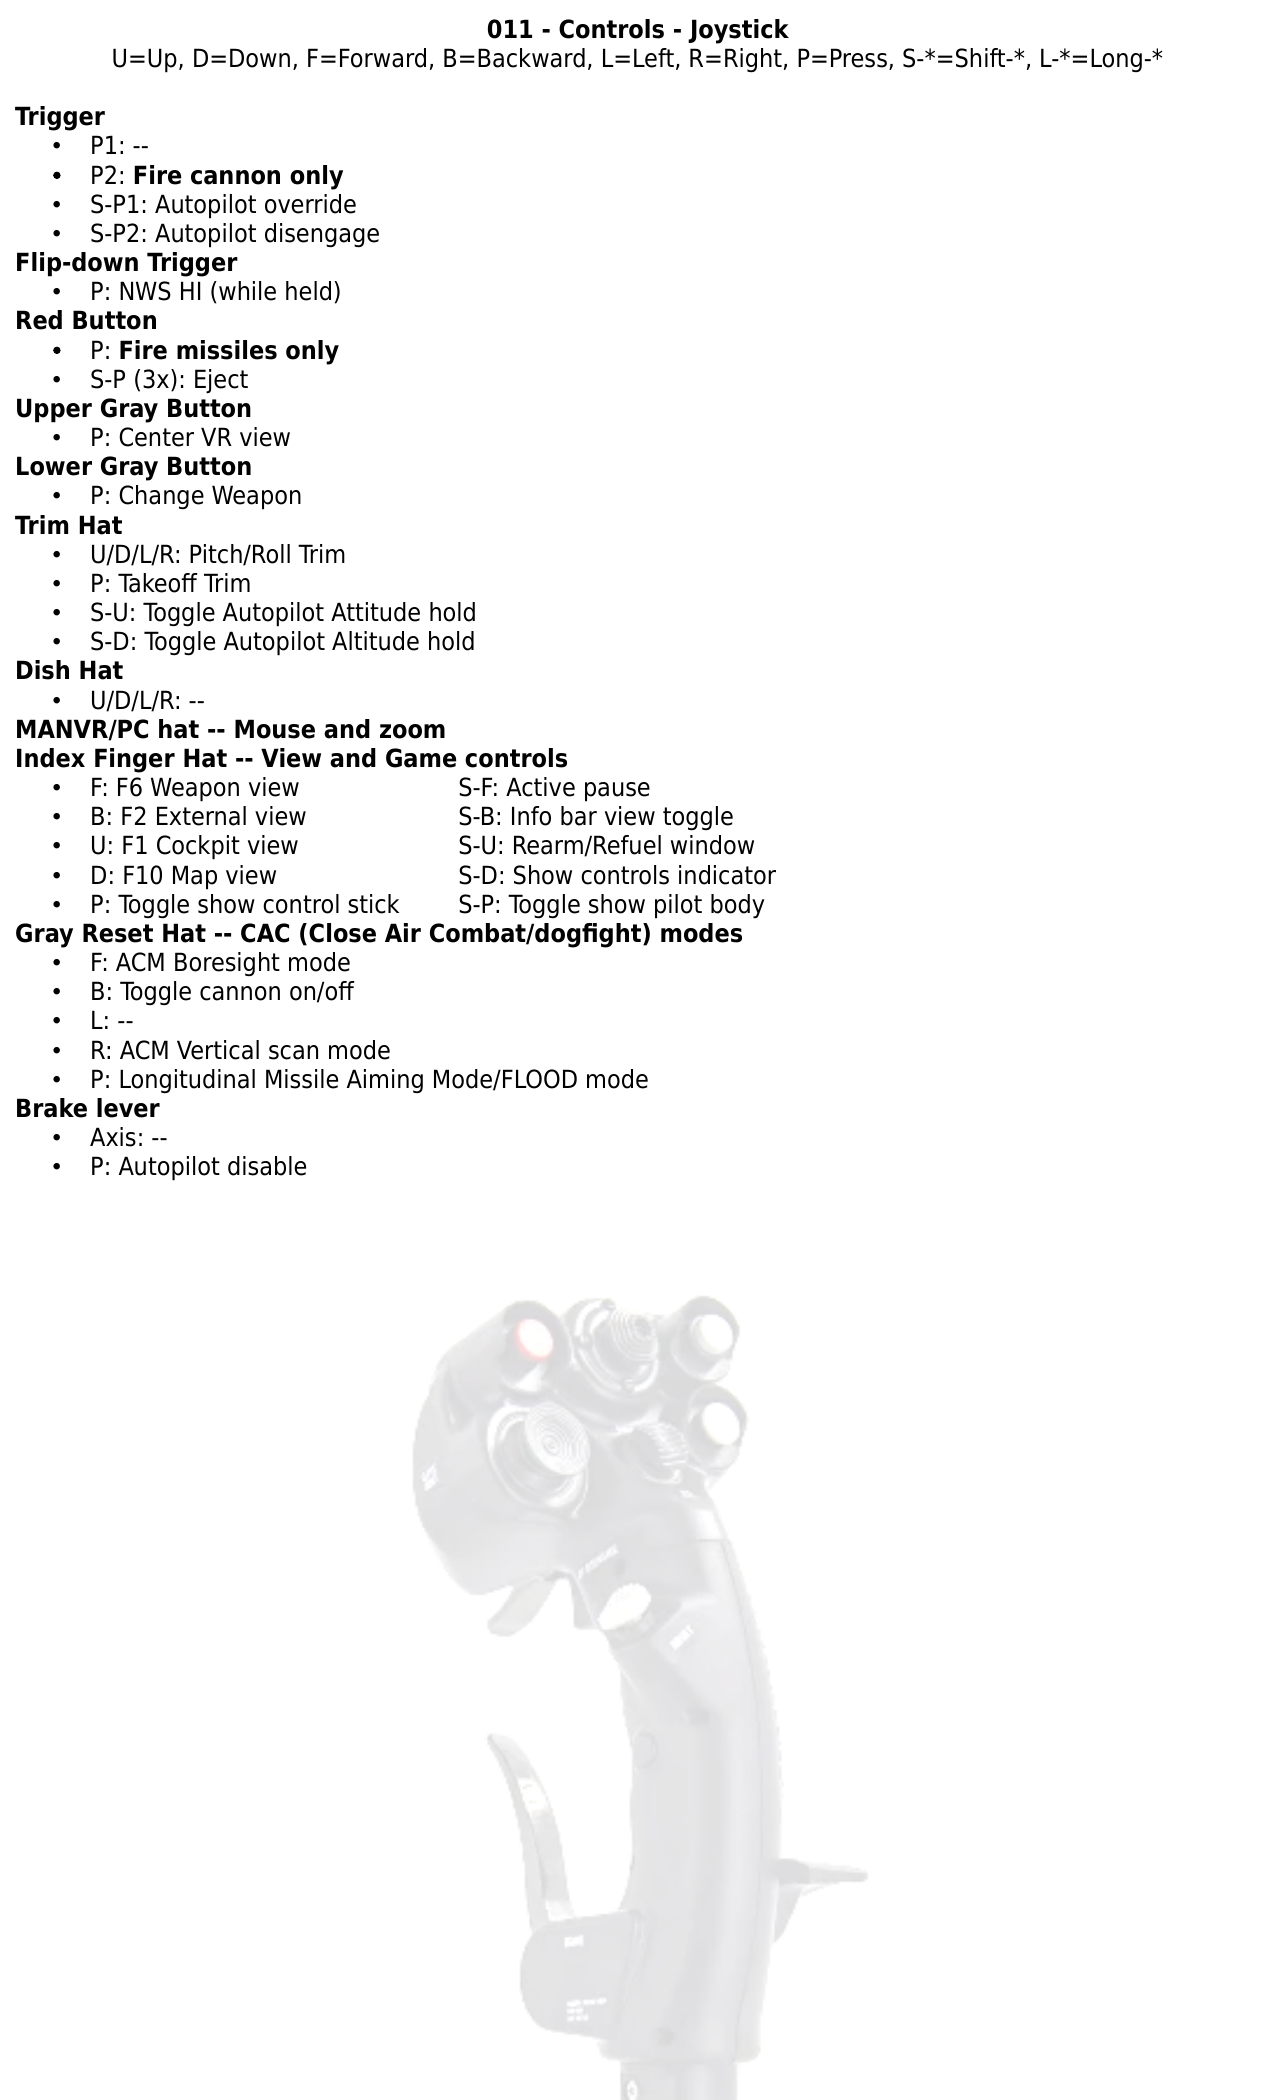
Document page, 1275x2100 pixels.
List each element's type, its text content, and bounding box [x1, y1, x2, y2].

list S-P1: Autopilot override [52, 190, 1260, 219]
text Gray Reset Hat -- CAC (Close Air Combat/dogfight) modes [15, 919, 1260, 948]
list B: F2 External view S-B: Info bar view toggle [52, 802, 1260, 832]
text Flip-down Trigger [15, 248, 1260, 277]
list R: ACM Vertical scan mode [52, 1036, 1260, 1065]
list U: F1 Cockpit view S-U: Rearm/Refuel window [52, 832, 1260, 861]
list U/D/L/R: Pitch/Roll Trim [52, 540, 1260, 569]
list P: Longitudinal Missile Aiming Mode/FLOOD mode [52, 1065, 1260, 1094]
text Red Button [15, 307, 1260, 336]
list S-P2: Autopilot disengage [52, 219, 1260, 248]
text U=Up, D=Down, F=Forward, B=Backward, L=Left, R=Right, P=Press, S-*=Shift-*, L-*=Long-* [15, 44, 1260, 73]
list S-P (3x): Eject [52, 365, 1260, 394]
list P: Takeoff Trim [52, 569, 1260, 598]
list P: Fire missiles only [52, 336, 1260, 365]
list S-D: Toggle Autopilot Altitude hold [52, 627, 1260, 657]
text 011 - Controls - Joystick [15, 15, 1260, 44]
list P1: -- [52, 132, 1260, 161]
list P2: Fire cannon only [52, 161, 1260, 190]
list P: Toggle show control stick S-P: Toggle show pilot body [52, 890, 1260, 919]
list B: Toggle cannon on/off [52, 977, 1260, 1007]
text Upper Gray Button [15, 394, 1260, 423]
list Axis: -- [52, 1123, 1260, 1152]
text MANVR/PC hat -- Mouse and zoom [15, 715, 1260, 744]
list F: F6 Weapon view S-F: Active pause [52, 773, 1260, 802]
text Dish Hat [15, 657, 1260, 686]
list P: Center VR view [52, 423, 1260, 452]
text Lower Gray Button [15, 452, 1260, 482]
list P: Change Weapon [52, 482, 1260, 511]
text Index Finger Hat -- View and Game controls [15, 744, 1260, 773]
list F: ACM Boresight mode [52, 948, 1260, 977]
list P: Autopilot disable [52, 1152, 1260, 1182]
text Brake lever [15, 1094, 1260, 1123]
text Trim Hat [15, 511, 1260, 540]
list P: NWS HI (while held) [52, 277, 1260, 307]
text Trigger [15, 102, 1260, 132]
list S-U: Toggle Autopilot Attitude hold [52, 598, 1260, 627]
list L: -- [52, 1007, 1260, 1036]
list D: F10 Map view S-D: Show controls indicator [52, 861, 1260, 890]
list U/D/L/R: -- [52, 686, 1260, 715]
